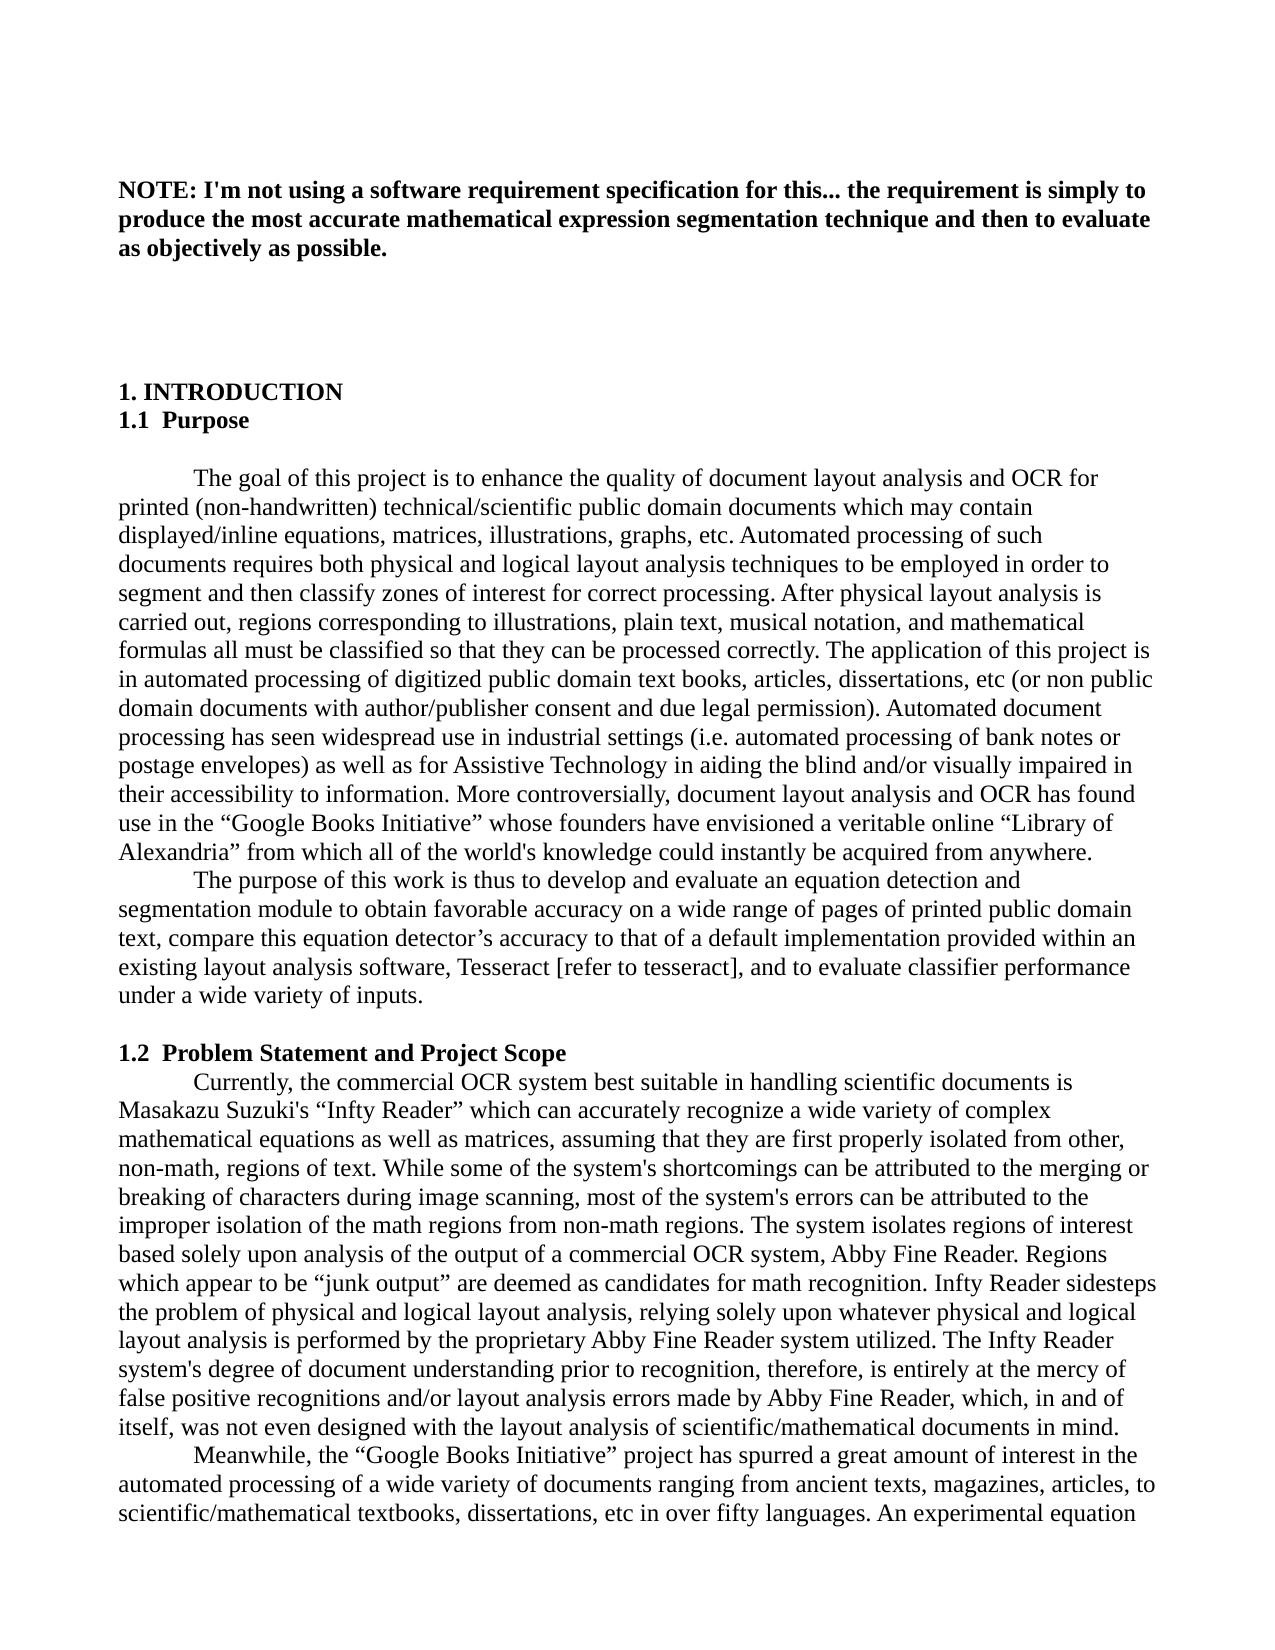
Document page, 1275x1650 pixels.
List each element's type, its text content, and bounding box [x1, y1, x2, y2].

text 1. INTRODUCTION [118, 377, 1157, 406]
text Meanwhile, the “Google Books Initiative” project has spurred a great amount of interest in the automated processing of a wide variety of documents ranging from ancient texts, magazines, articles, to scientific/mathematical textbooks, dissertations, etc in over fifty languages. An experimental equation [118, 1441, 1157, 1527]
text 1.2 Problem Statement and Project Scope [118, 1038, 1157, 1067]
text The purpose of this work is thus to develop and evaluate an equation detection and segmentation module to obtain favorable accuracy on a wide range of pages of printed public domain text, compare this equation detector’s accuracy to that of a default implementation provided within an existing layout analysis software, Tesseract [refer to tesseract], and to evaluate classifier performance under a wide variety of inputs. [118, 866, 1157, 1009]
text The goal of this project is to enhance the quality of document layout analysis and OCR for printed (non-handwritten) technical/scientific public domain documents which may contain displayed/inline equations, matrices, illustrations, graphs, etc. Automated processing of such documents requires both physical and logical layout analysis techniques to be employed in order to segment and then classify zones of interest for correct processing. After physical layout analysis is carried out, regions corresponding to illustrations, plain text, musical notation, and mathematical formulas all must be classified so that they can be processed correctly. The application of this project is in automated processing of digitized public domain text books, articles, dissertations, etc (or non public domain documents with author/publisher consent and due legal permission). Automated document processing has seen widespread use in industrial settings (i.e. automated processing of bank notes or postage envelopes) as well as for Assistive Technology in aiding the blind and/or visually impaired in their accessibility to information. More controversially, document layout analysis and OCR has found use in the “Google Books Initiative” whose founders have envisioned a veritable online “Library of Alexandria” from which all of the world's knowledge could instantly be acquired from anywhere. [118, 463, 1157, 866]
text Currently, the commercial OCR system best suitable in handling scientific documents is Masakazu Suzuki's “Infty Reader” which can accurately recognize a wide variety of complex mathematical equations as well as matrices, assuming that they are first properly isolated from other, non-math, regions of text. While some of the system's shortcomings can be attributed to the merging or breaking of characters during image scanning, most of the system's errors can be attributed to the improper isolation of the math regions from non-math regions. The system isolates regions of interest based solely upon analysis of the output of a commercial OCR system, Abby Fine Reader. Regions which appear to be “junk output” are deemed as candidates for math recognition. Infty Reader sidesteps the problem of physical and logical layout analysis, relying solely upon whatever physical and logical layout analysis is performed by the proprietary Abby Fine Reader system utilized. The Infty Reader system's degree of document understanding prior to recognition, therefore, is entirely at the mercy of false positive recognitions and/or layout analysis errors made by Abby Fine Reader, which, in and of itself, was not even designed with the layout analysis of scientific/mathematical documents in mind. [118, 1067, 1157, 1441]
text 1.1 Purpose [118, 406, 1157, 434]
text NOTE: I'm not using a software requirement specification for this... the requirement is simply to produce the most accurate mathematical expression segmentation technique and then to evaluate as objectively as possible. [118, 176, 1157, 262]
